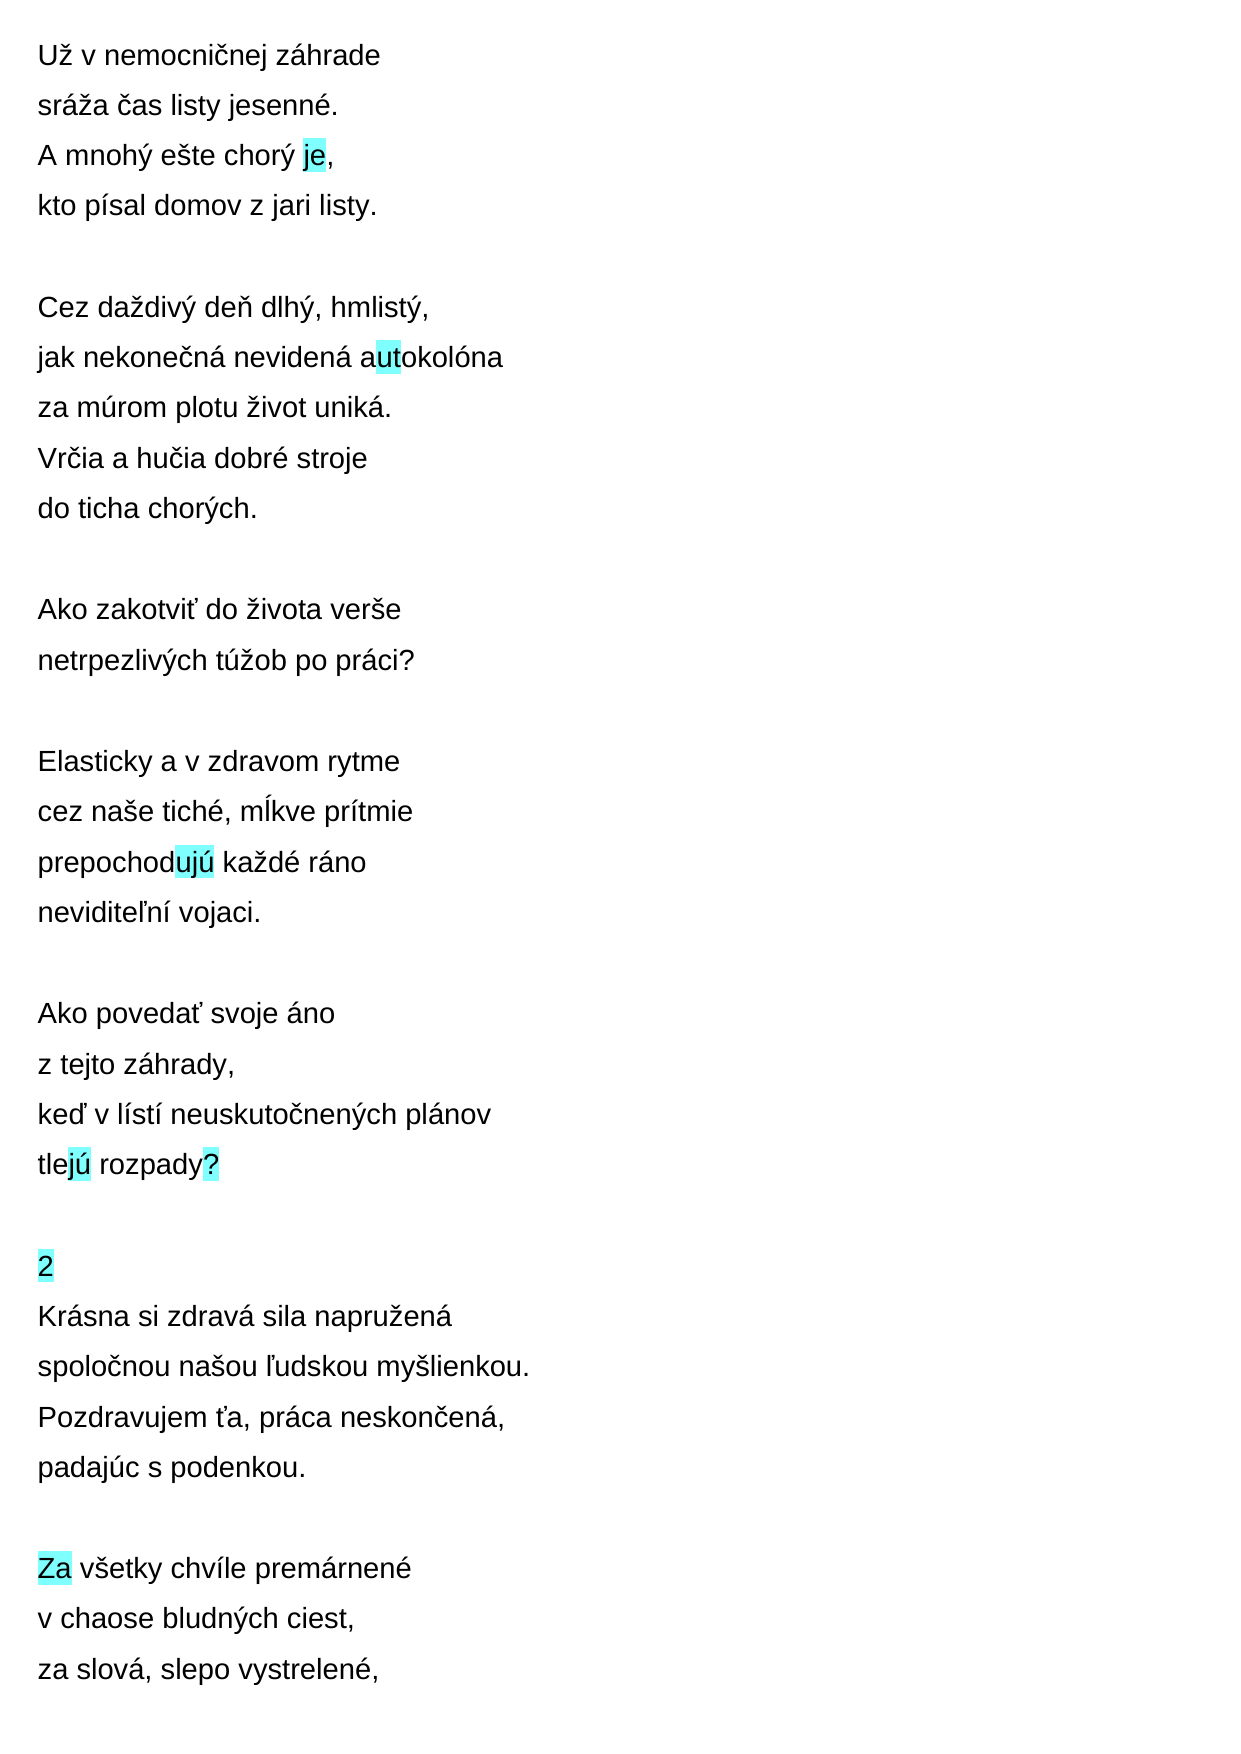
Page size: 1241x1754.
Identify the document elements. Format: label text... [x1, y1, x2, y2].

text Cez daždivý deň dlhý, hmlistý, [37, 290, 1136, 323]
text Pozdravujem ťa, práca neskončená, [37, 1399, 1136, 1433]
text A mnohý ešte chorý je, [37, 138, 1136, 172]
text Ako zakotviť do života verše [37, 592, 1136, 626]
text Za všetky chvíle premárnené [37, 1551, 1136, 1585]
text jak nekonečná nevidená autokolóna [37, 340, 1136, 374]
text sráža čas listy jesenné. [37, 88, 1136, 121]
text 2 [37, 1249, 1136, 1282]
text za múrom plotu život uniká. [37, 390, 1136, 424]
text keď v lístí neuskutočnených plánov [37, 1097, 1136, 1131]
text prepochodujú každé ráno [37, 845, 1136, 878]
text tlejú rozpady? [37, 1147, 1136, 1181]
text v chaose bludných ciest, [37, 1602, 1136, 1635]
text netrpezlivých túžob po práci? [37, 643, 1136, 676]
text neviditeľní vojaci. [37, 895, 1136, 928]
text Elasticky a v zdravom rytme [37, 744, 1136, 778]
text cez naše tiché, mĺkve prítmie [37, 794, 1136, 828]
text Vrčia a hučia dobré stroje [37, 441, 1136, 474]
text Ako povedať svoje áno [37, 996, 1136, 1030]
text do ticha chorých. [37, 491, 1136, 524]
text padajúc s podenkou. [37, 1450, 1136, 1483]
text Už v nemocničnej záhrade [37, 37, 1136, 71]
text z tejto záhrady, [37, 1047, 1136, 1080]
text spoločnou našou ľudskou myšlienkou. [37, 1349, 1136, 1383]
text za slová, slepo vystrelené, [37, 1652, 1136, 1685]
text kto písal domov z jari listy. [37, 188, 1136, 222]
text Krásna si zdravá sila napružená [37, 1299, 1136, 1332]
